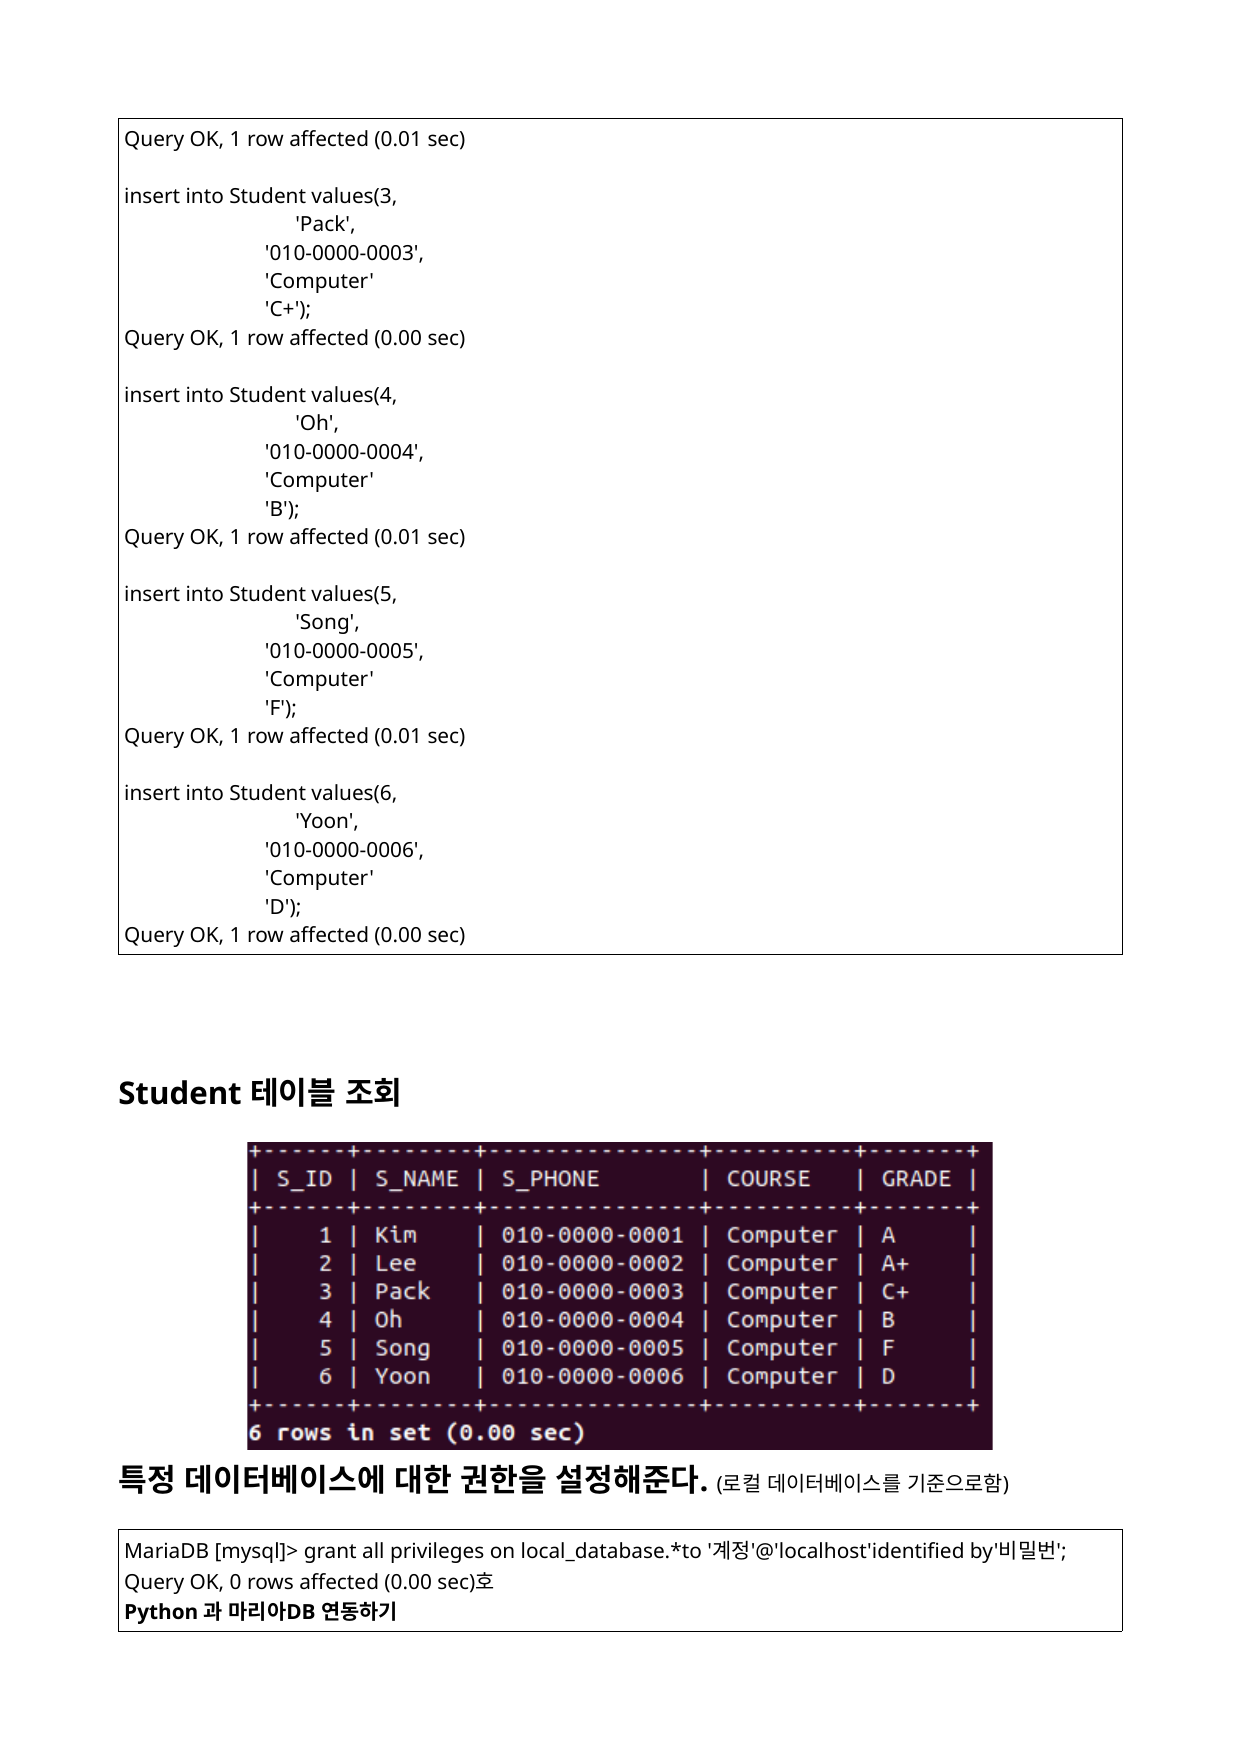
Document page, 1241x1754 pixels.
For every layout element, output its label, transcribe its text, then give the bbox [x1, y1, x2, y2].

picture [247, 1142, 993, 1450]
table_header Query OK, 1 row affected (0.01 sec) insert into Student values(3, 'Pack', '010-0000-0003', 'Computer' 'C+'); Query OK, 1 row affected (0.00 sec) insert into Student values(4, 'Oh', '010-0000-0004', 'Computer' 'B'); Query OK, 1 row affected (0.01 sec) insert into Student values(5, 'Song', '010-0000-0005', 'Computer' 'F'); Query OK, 1 row affected (0.01 sec) insert into Student values(6, 'Yoon', '010-0000-0006', 'Computer' 'D'); Query OK, 1 row affected (0.00 sec) [119, 119, 1122, 954]
table_header MariaDB [mysql]> grant all privileges on local_database.*to '계정'@'localhost'identified by'비밀번'; Query OK, 0 rows affected (0.00 sec)호 Python 과 마리아DB 연동하기 [119, 1530, 1122, 1631]
text 특정 데이터베이스에 대한 권한을 설정해준다. (로컬 데이터베이스를 기준으로함) [118, 1455, 1122, 1500]
text Student 테이블 조회 [118, 1068, 1122, 1114]
